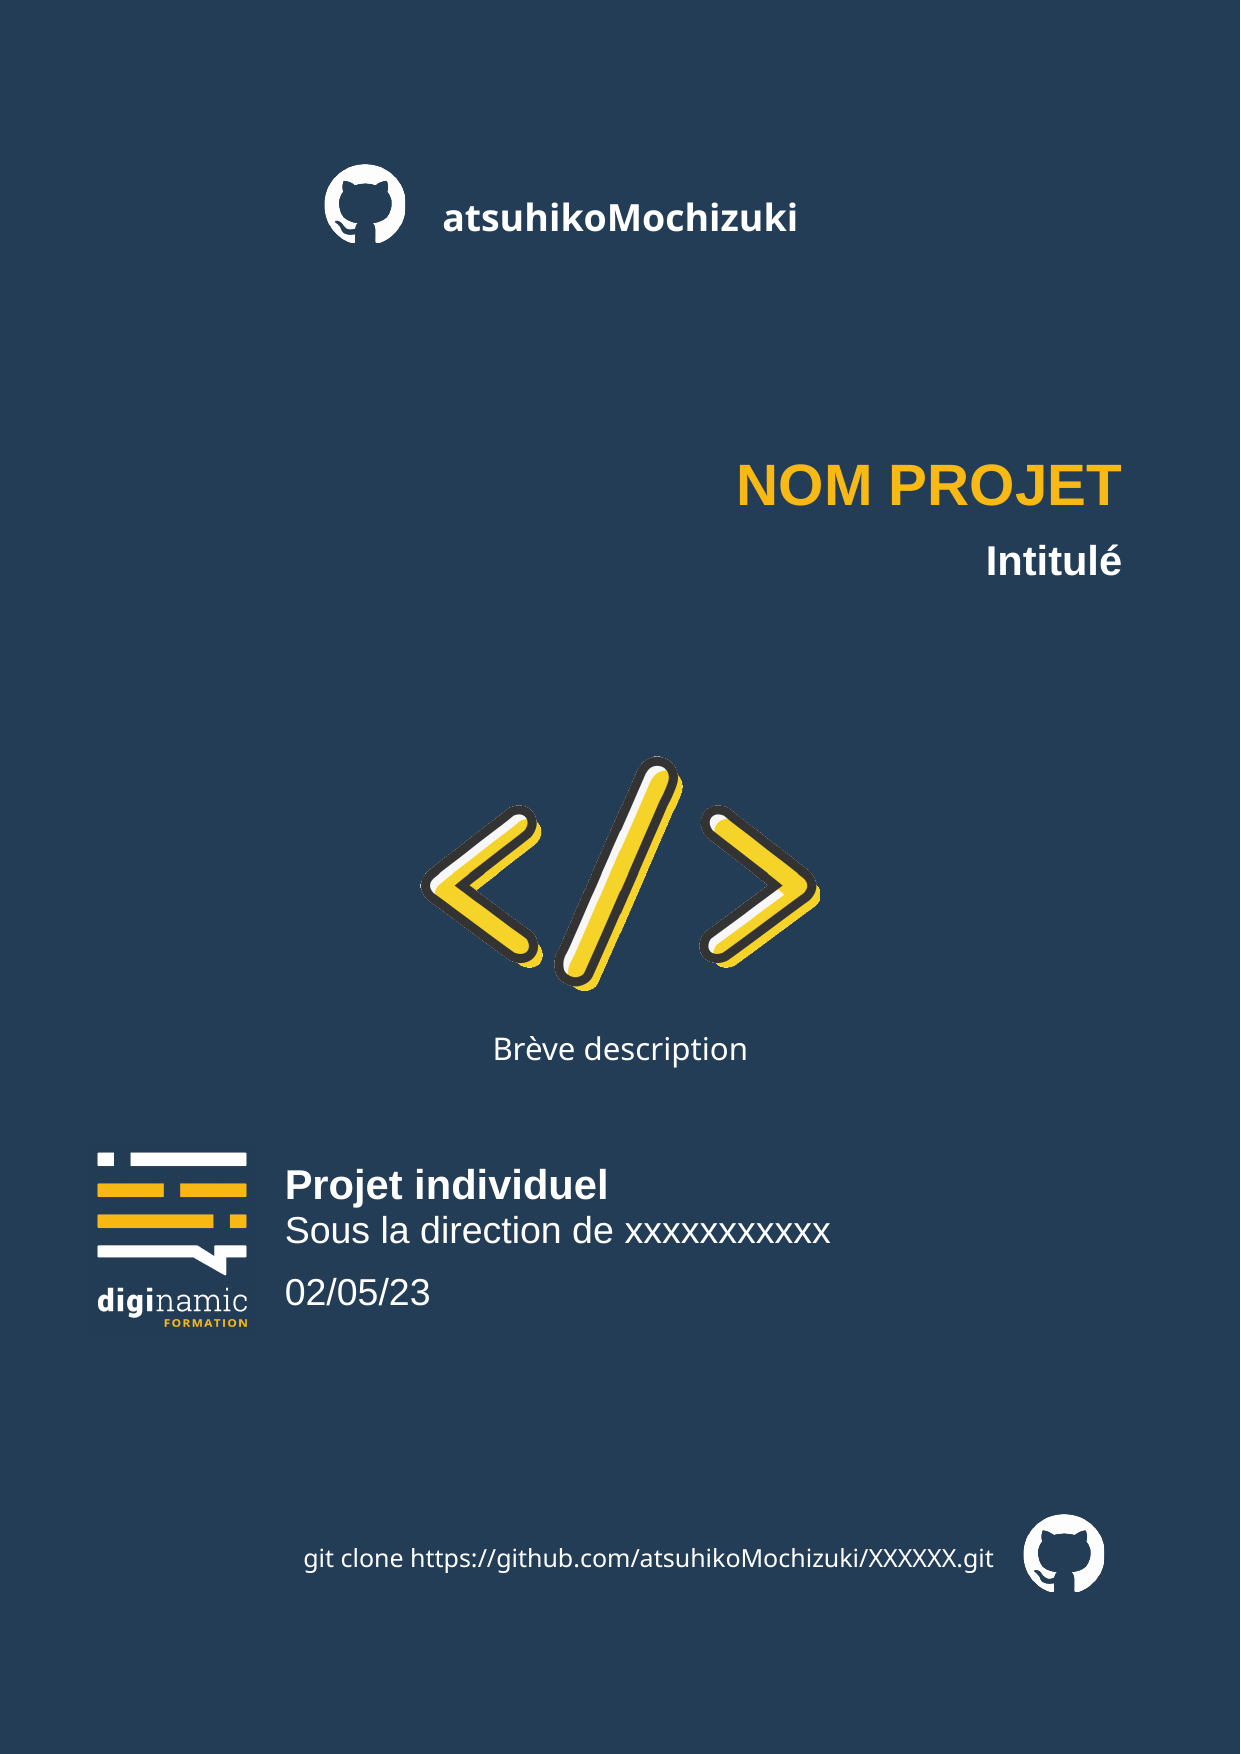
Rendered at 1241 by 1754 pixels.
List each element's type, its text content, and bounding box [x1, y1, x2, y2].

text git clone https://github.com/atsuhikoMochizuki/XXXXXX.git [118, 1541, 1023, 1575]
picture [324, 163, 406, 243]
text [118, 191, 324, 242]
text atsuhikoMochizuki [406, 191, 1122, 242]
subtitle Projet individuel Sous la direction de xxxxxxxxxxx [255, 1160, 1122, 1251]
picture [420, 756, 820, 991]
title NOM PROJET [118, 451, 1122, 518]
subtitle Intitulé [118, 537, 1122, 584]
text Brève description [118, 1027, 1122, 1070]
subtitle 02/05/23 [255, 1270, 1122, 1313]
picture [1023, 1513, 1105, 1592]
picture [90, 1146, 255, 1333]
